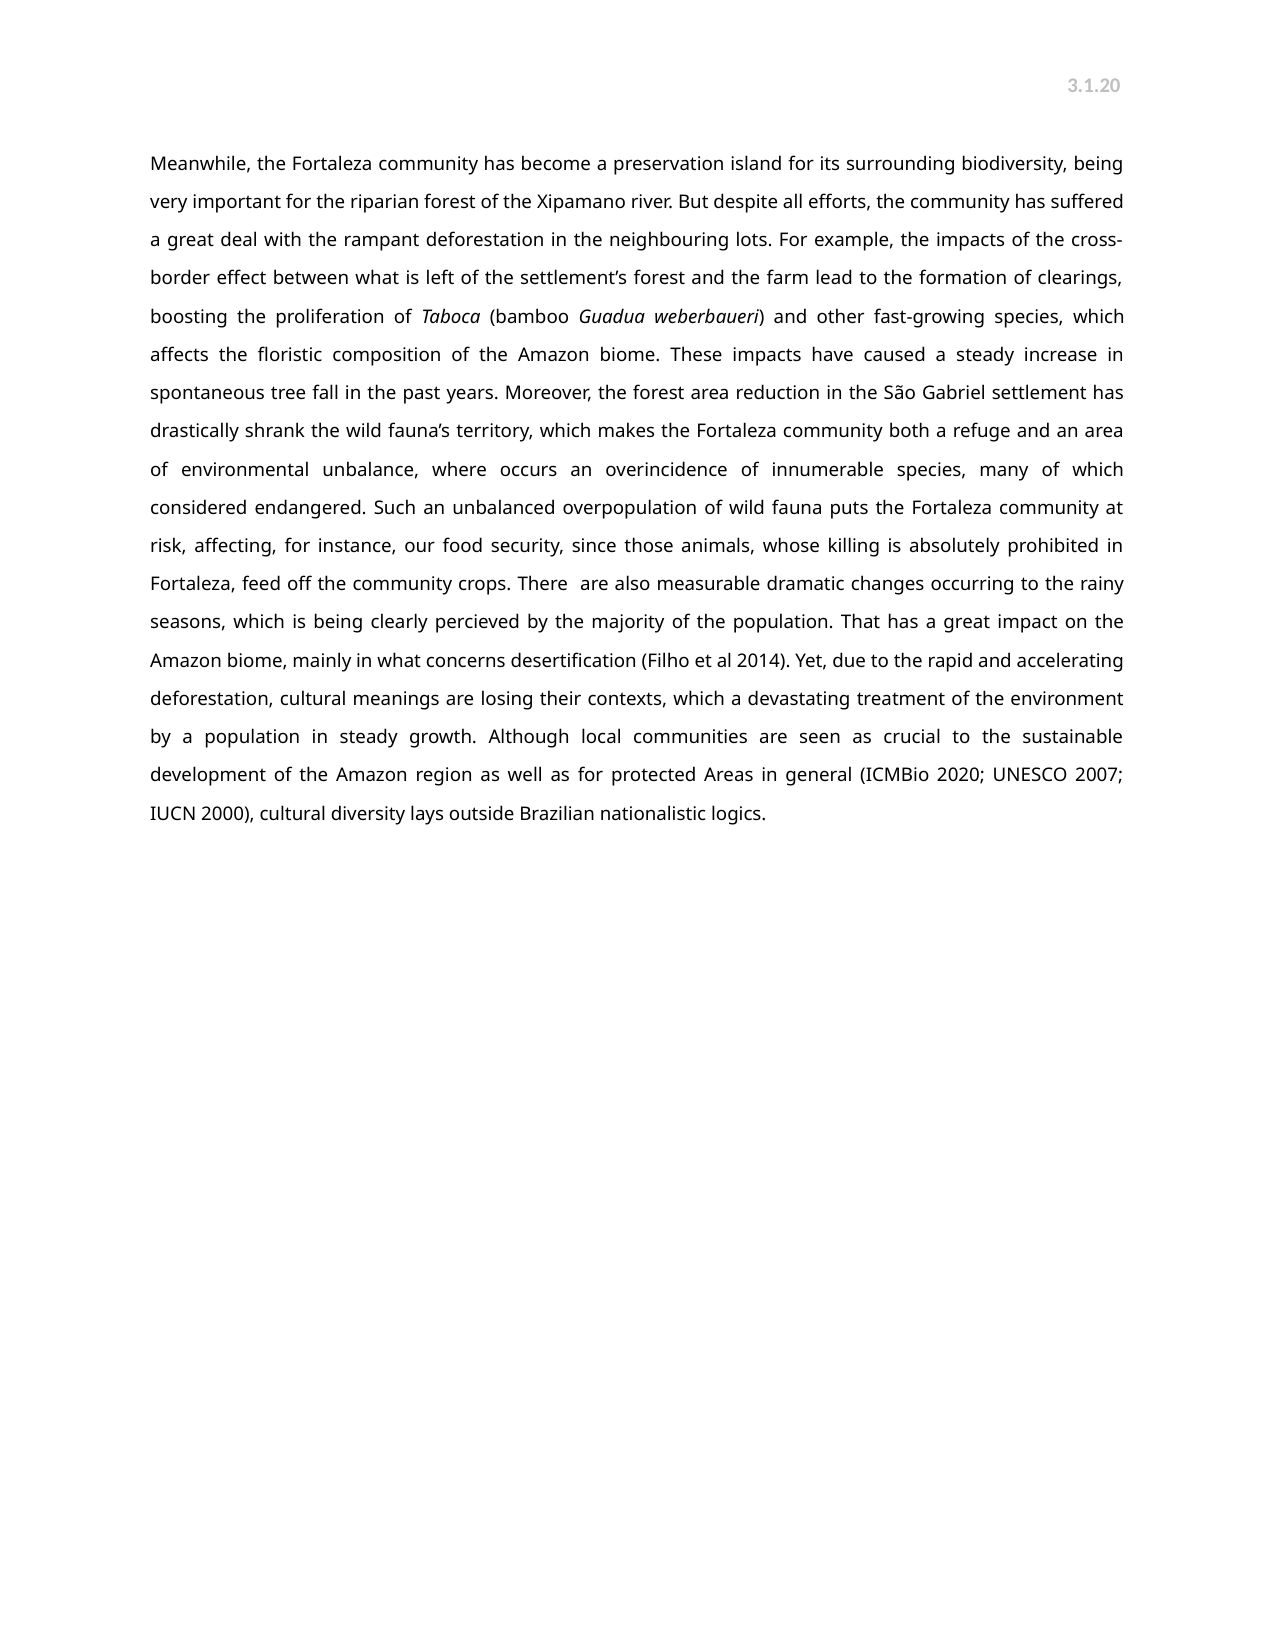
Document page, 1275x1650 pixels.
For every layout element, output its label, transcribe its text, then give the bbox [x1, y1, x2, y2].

list Meanwhile, the Fortaleza community has become a preservation island for its surrounding biodiversity, being very important for the riparian forest of the Xipamano river. But despite all efforts, the community has suffered a great deal with the rampant deforestation in the neighbouring lots. For example, the impacts of the cross-border effect between what is left of the settlement’s forest and the farm lead to the formation of clearings, boosting the proliferation of Taboca (bamboo Guadua weberbaueri) and other fast-growing species, which affects the floristic composition of the Amazon biome. These impacts have caused a steady increase in spontaneous tree fall in the past years. Moreover, the forest area reduction in the São Gabriel settlement has drastically shrank the wild fauna’s territory, which makes the Fortaleza community both a refuge and an area of environmental unbalance, where occurs an overincidence of innumerable species, many of which considered endangered. Such an unbalanced overpopulation of wild fauna puts the Fortaleza community at risk, affecting, for instance, our food security, since those animals, whose killing is absolutely prohibited in Fortaleza, feed off the community crops. There are also measurable dramatic changes occurring to the rainy seasons, which is being clearly percieved by the majority of the population. That has a great impact on the Amazon biome, mainly in what concerns desertification (Filho et al 2014). Yet, due to the rapid and accelerating deforestation, cultural meanings are losing their contexts, which a devastating treatment of the environment by a population in steady growth. Although local communities are seen as crucial to the sustainable development of the Amazon region as well as for protected Areas in general (ICMBio 2020; UNESCO 2007; IUCN 2000), cultural diversity lays outside Brazilian nationalistic logics. [150, 150, 1125, 825]
